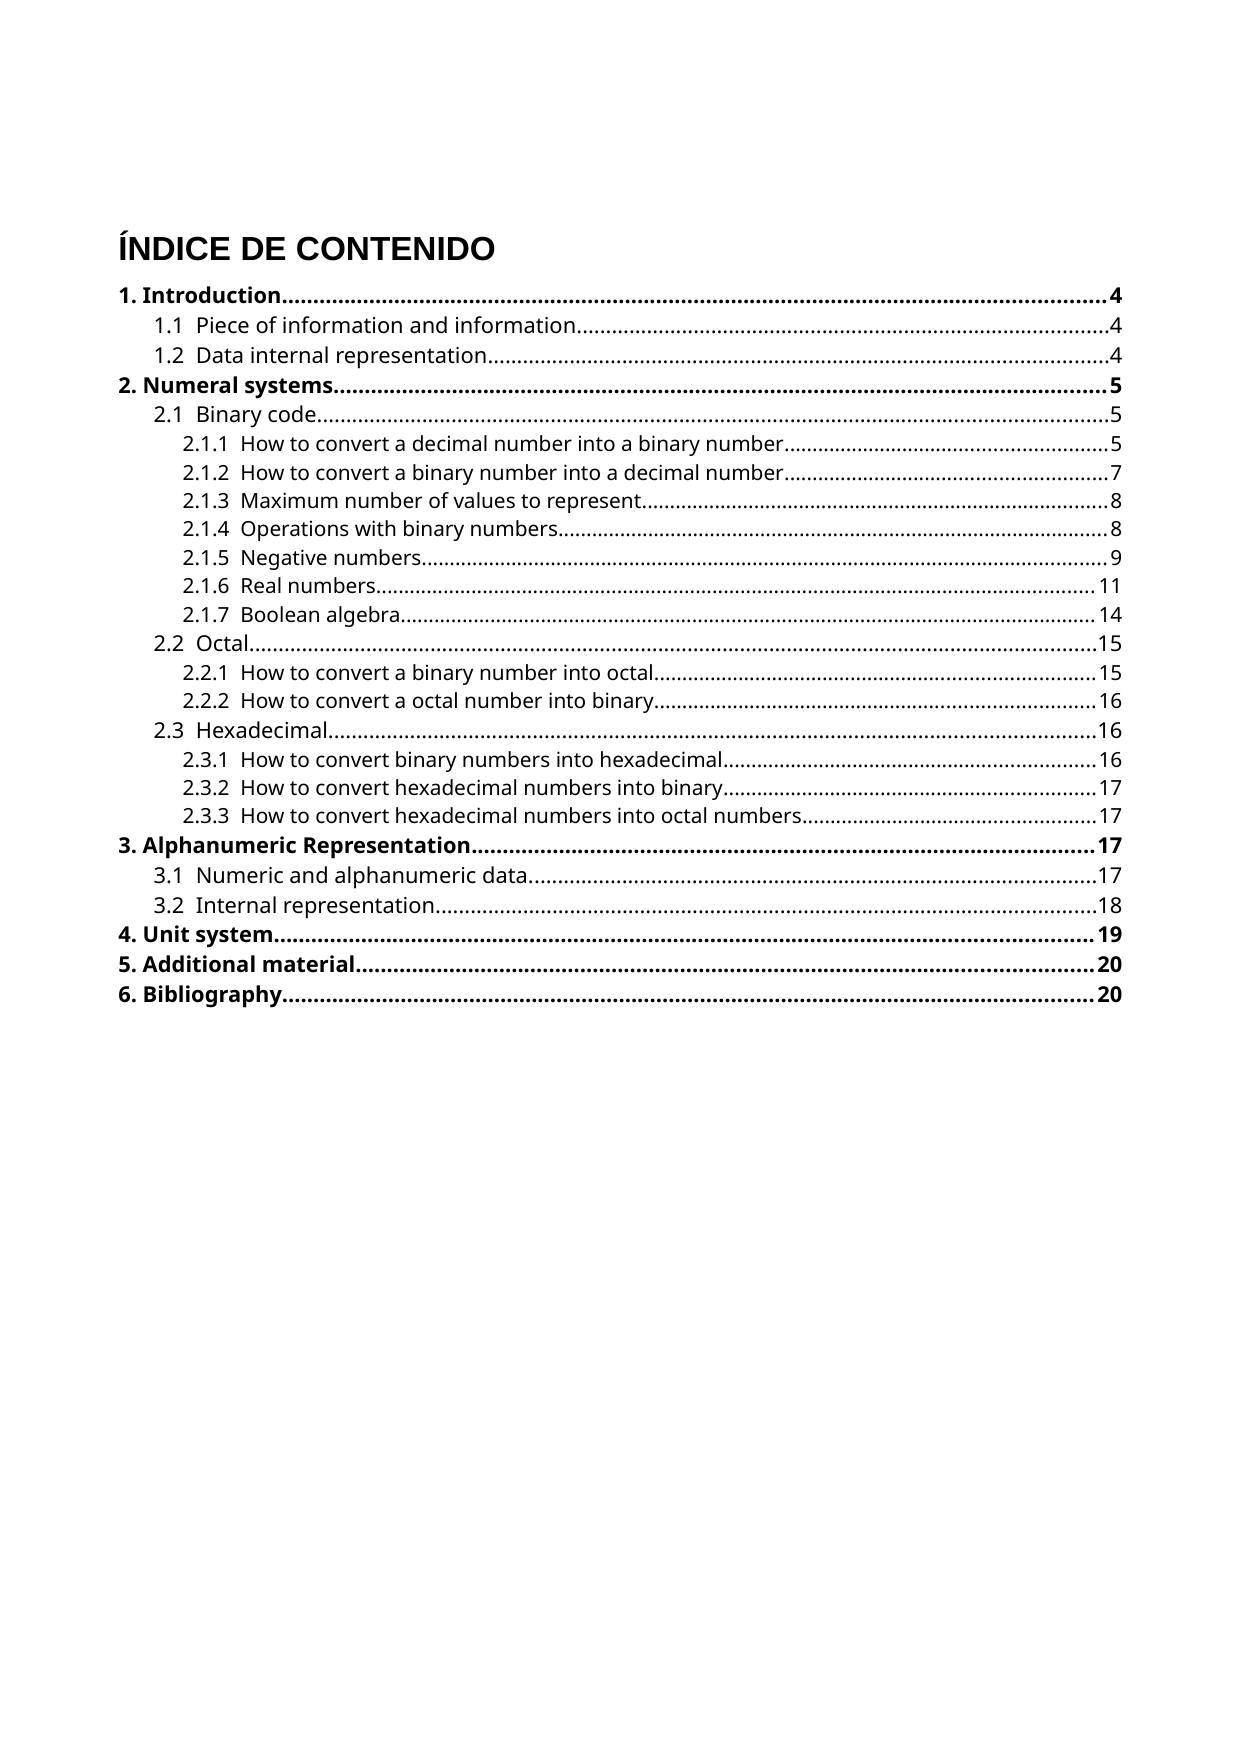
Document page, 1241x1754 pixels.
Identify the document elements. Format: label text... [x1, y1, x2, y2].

text 2.2.1 How to convert a binary number into octal 15 [177, 658, 1122, 687]
text 2.1.1 How to convert a decimal number into a binary number 5 [177, 429, 1122, 458]
text 3.2 Internal representation 18 [148, 890, 1122, 919]
text 3. Alphanumeric Representation 17 [118, 830, 1122, 860]
text 2.1.3 Maximum number of values to represent 8 [177, 486, 1122, 514]
text 2.2 Octal 15 [148, 628, 1122, 658]
text 2. Numeral systems 5 [118, 370, 1122, 399]
text 3.1 Numeric and alphanumeric data. 17 [148, 860, 1122, 890]
text 6. Bibliography 20 [118, 979, 1122, 1009]
text 2.1.6 Real numbers 11 [177, 571, 1122, 600]
text 2.3.2 How to convert hexadecimal numbers into binary 17 [177, 773, 1122, 802]
text 2.1.7 Boolean algebra 14 [177, 600, 1122, 628]
text 2.1.5 Negative numbers 9 [177, 543, 1122, 571]
text 5. Additional material 20 [118, 949, 1122, 979]
text 2.3.3 How to convert hexadecimal numbers into octal numbers 17 [177, 802, 1122, 830]
text 2.1.4 Operations with binary numbers 8 [177, 514, 1122, 543]
text 2.1.2 How to convert a binary number into a decimal number 7 [177, 458, 1122, 486]
text 2.2.2 How to convert a octal number into binary 16 [177, 687, 1122, 715]
subtitle Índice de contenido [118, 229, 1122, 268]
text 4. Unit system 19 [118, 919, 1122, 949]
text 1.2 Data internal representation 4 [148, 340, 1122, 370]
text 2.1 Binary code 5 [148, 399, 1122, 429]
text 1.1 Piece of information and information 4 [148, 310, 1122, 340]
text 1. Introduction 4 [118, 280, 1122, 310]
text 2.3.1 How to convert binary numbers into hexadecimal 16 [177, 745, 1122, 773]
text 2.3 Hexadecimal 16 [148, 715, 1122, 745]
